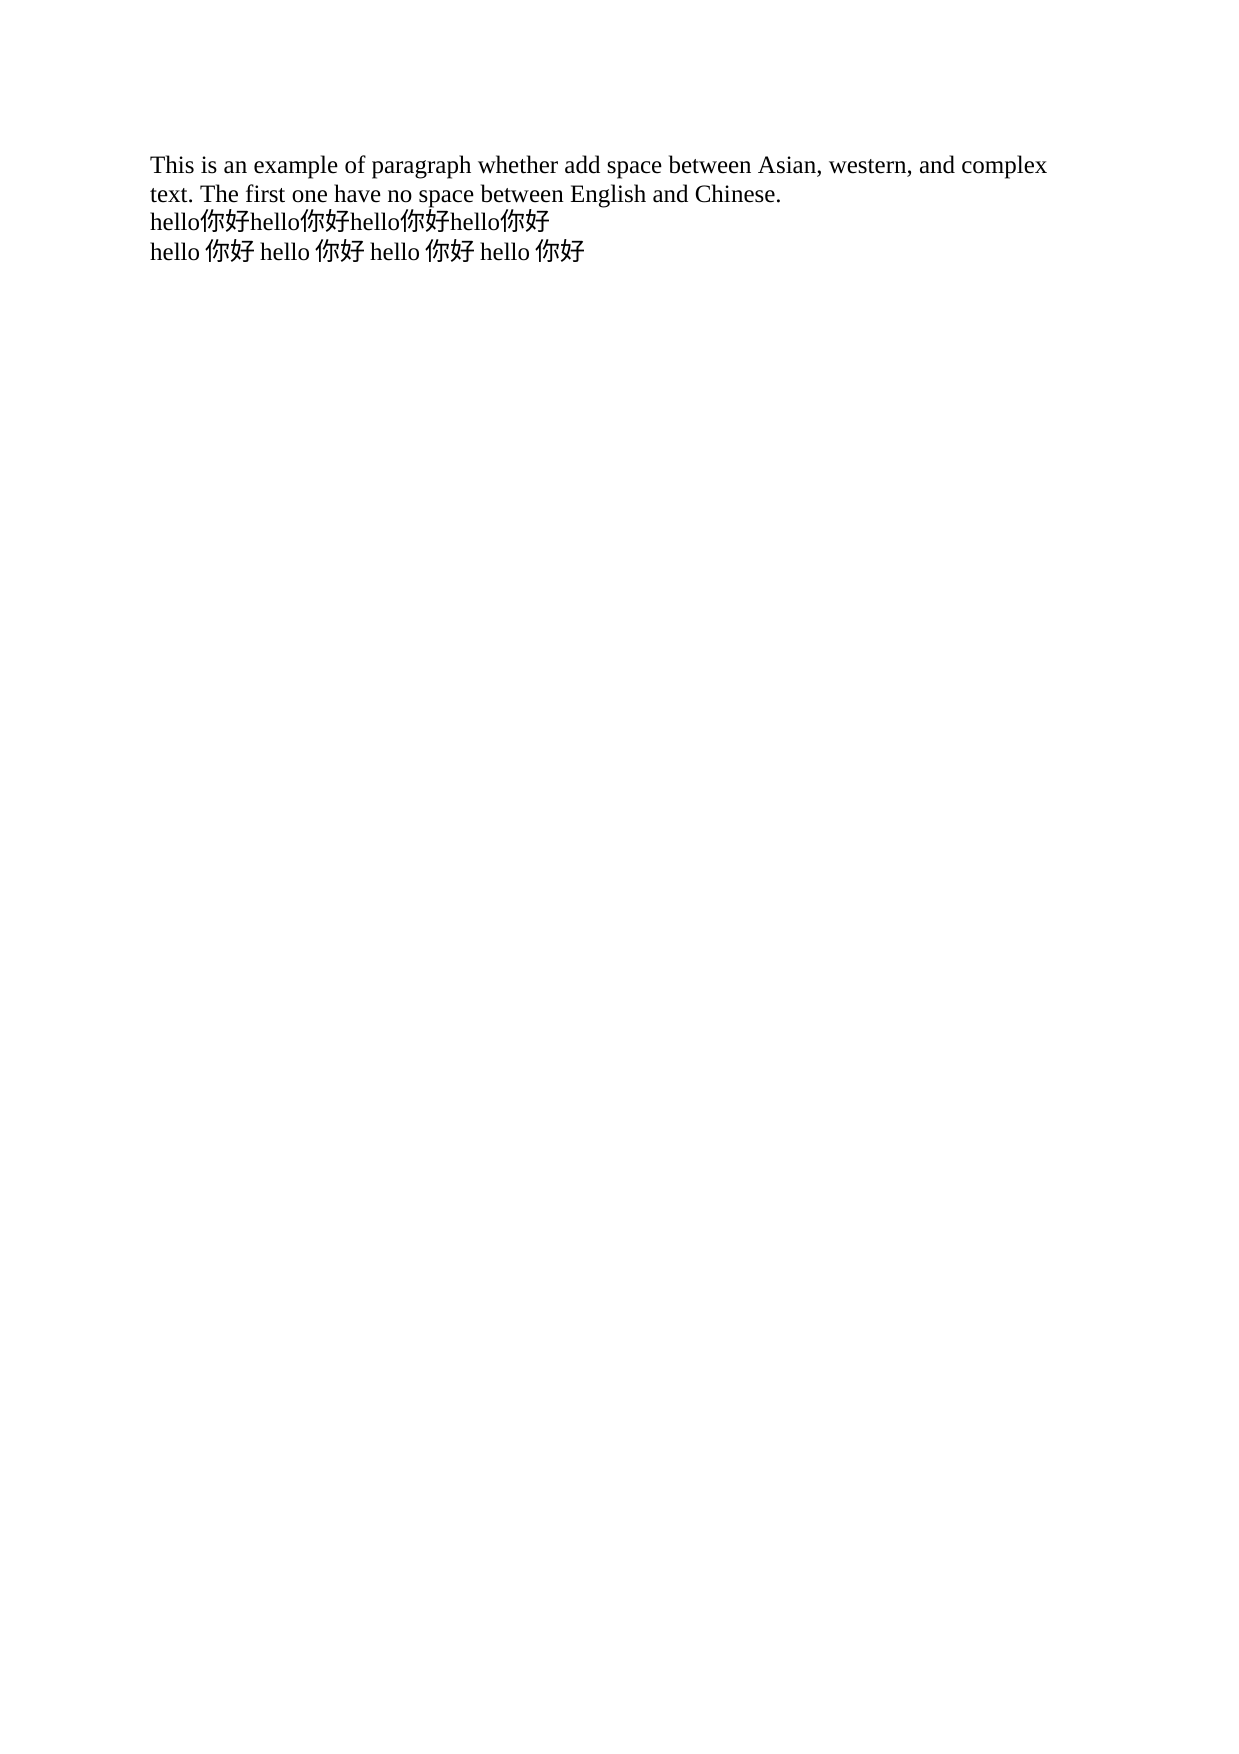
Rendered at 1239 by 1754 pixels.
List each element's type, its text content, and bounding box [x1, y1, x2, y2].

text hello你好hello你好hello你好hello你好 [150, 207, 1089, 237]
text This is an example of paragraph whether add space between Asian, western, and complex text. The first one have no space between English and Chinese. [150, 150, 1089, 207]
text hello你好hello你好hello你好hello你好 [150, 237, 1089, 266]
